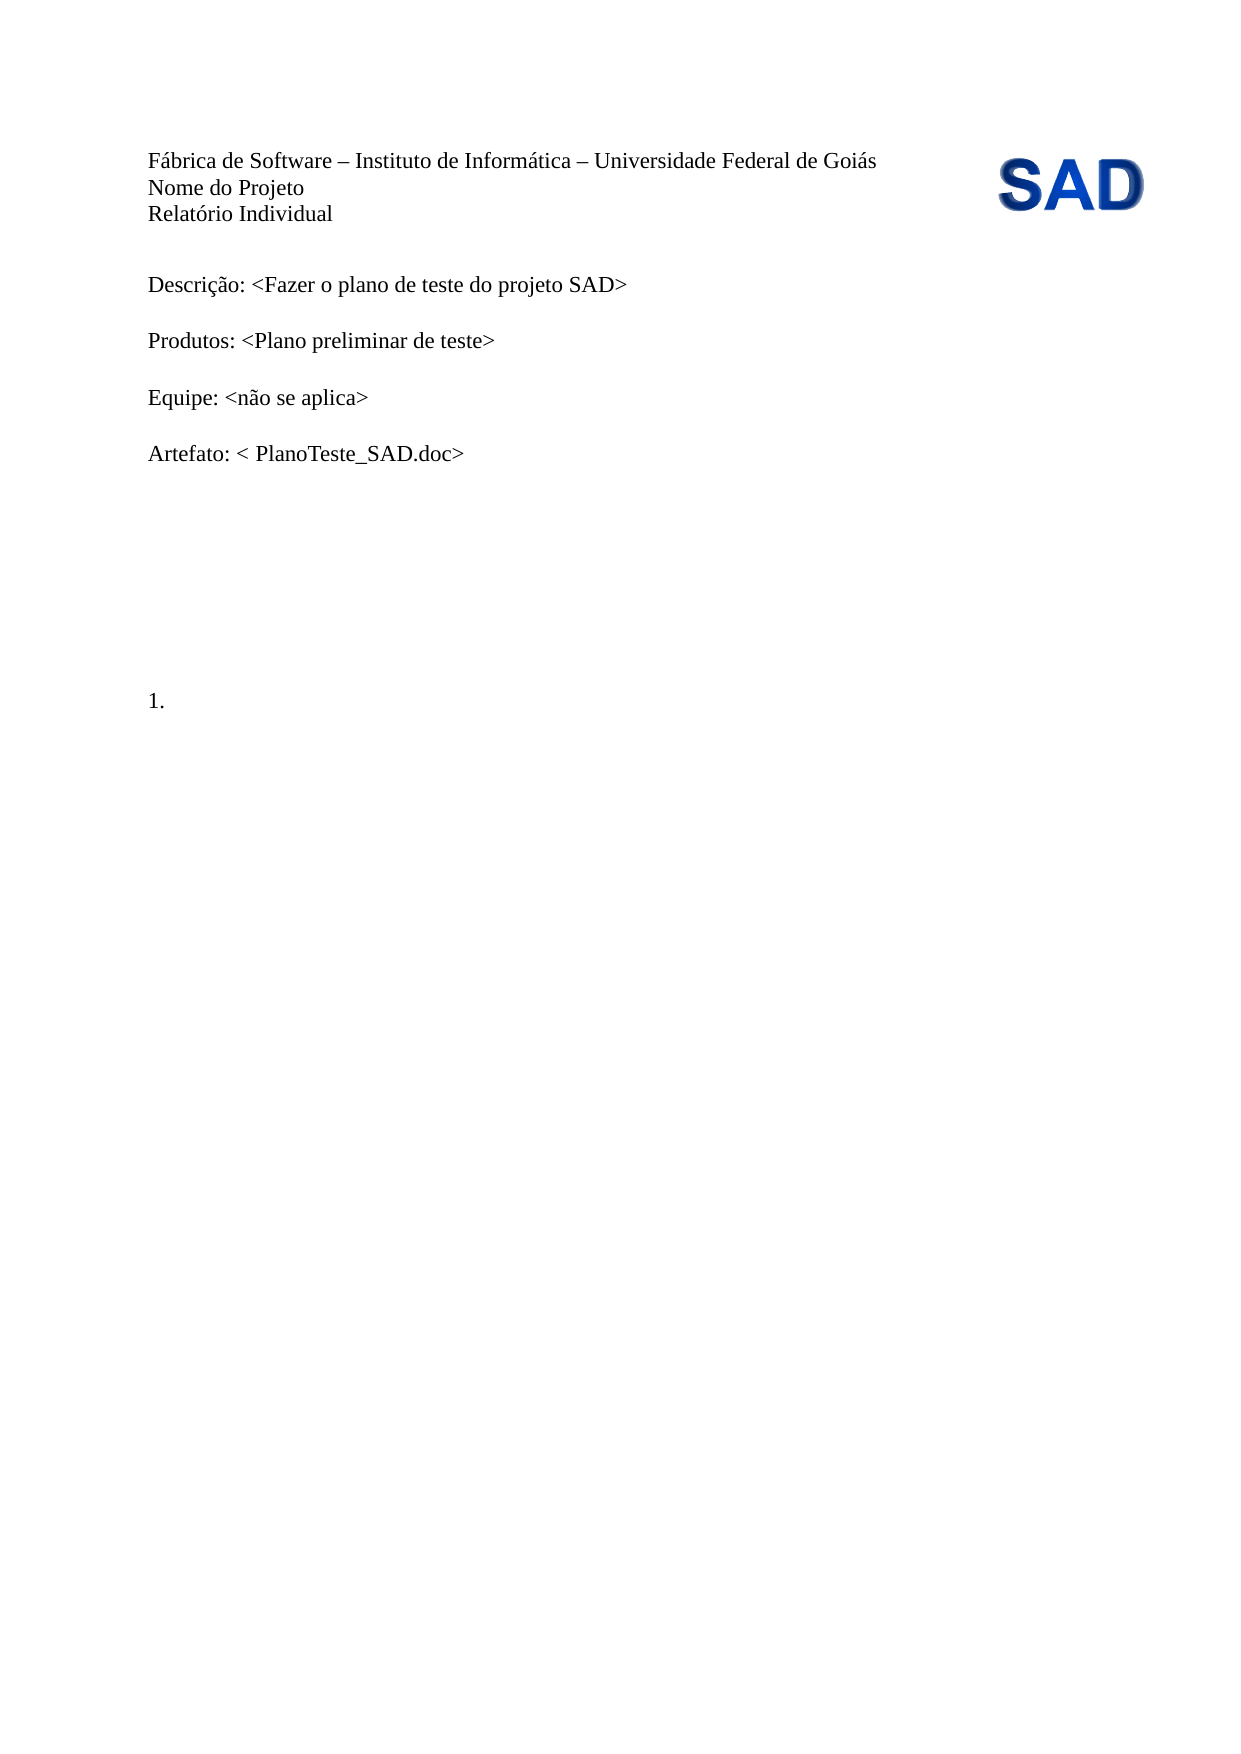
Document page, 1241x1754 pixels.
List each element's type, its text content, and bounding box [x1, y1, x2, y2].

text Descrição: <Fazer o plano de teste do projeto SAD> [148, 271, 1093, 298]
text Equipe: <não se aplica> [148, 383, 1093, 410]
text Produtos: <Plano preliminar de teste> [148, 327, 1093, 354]
text Artefato: < PlanoTeste_SAD.doc> [148, 440, 1093, 466]
